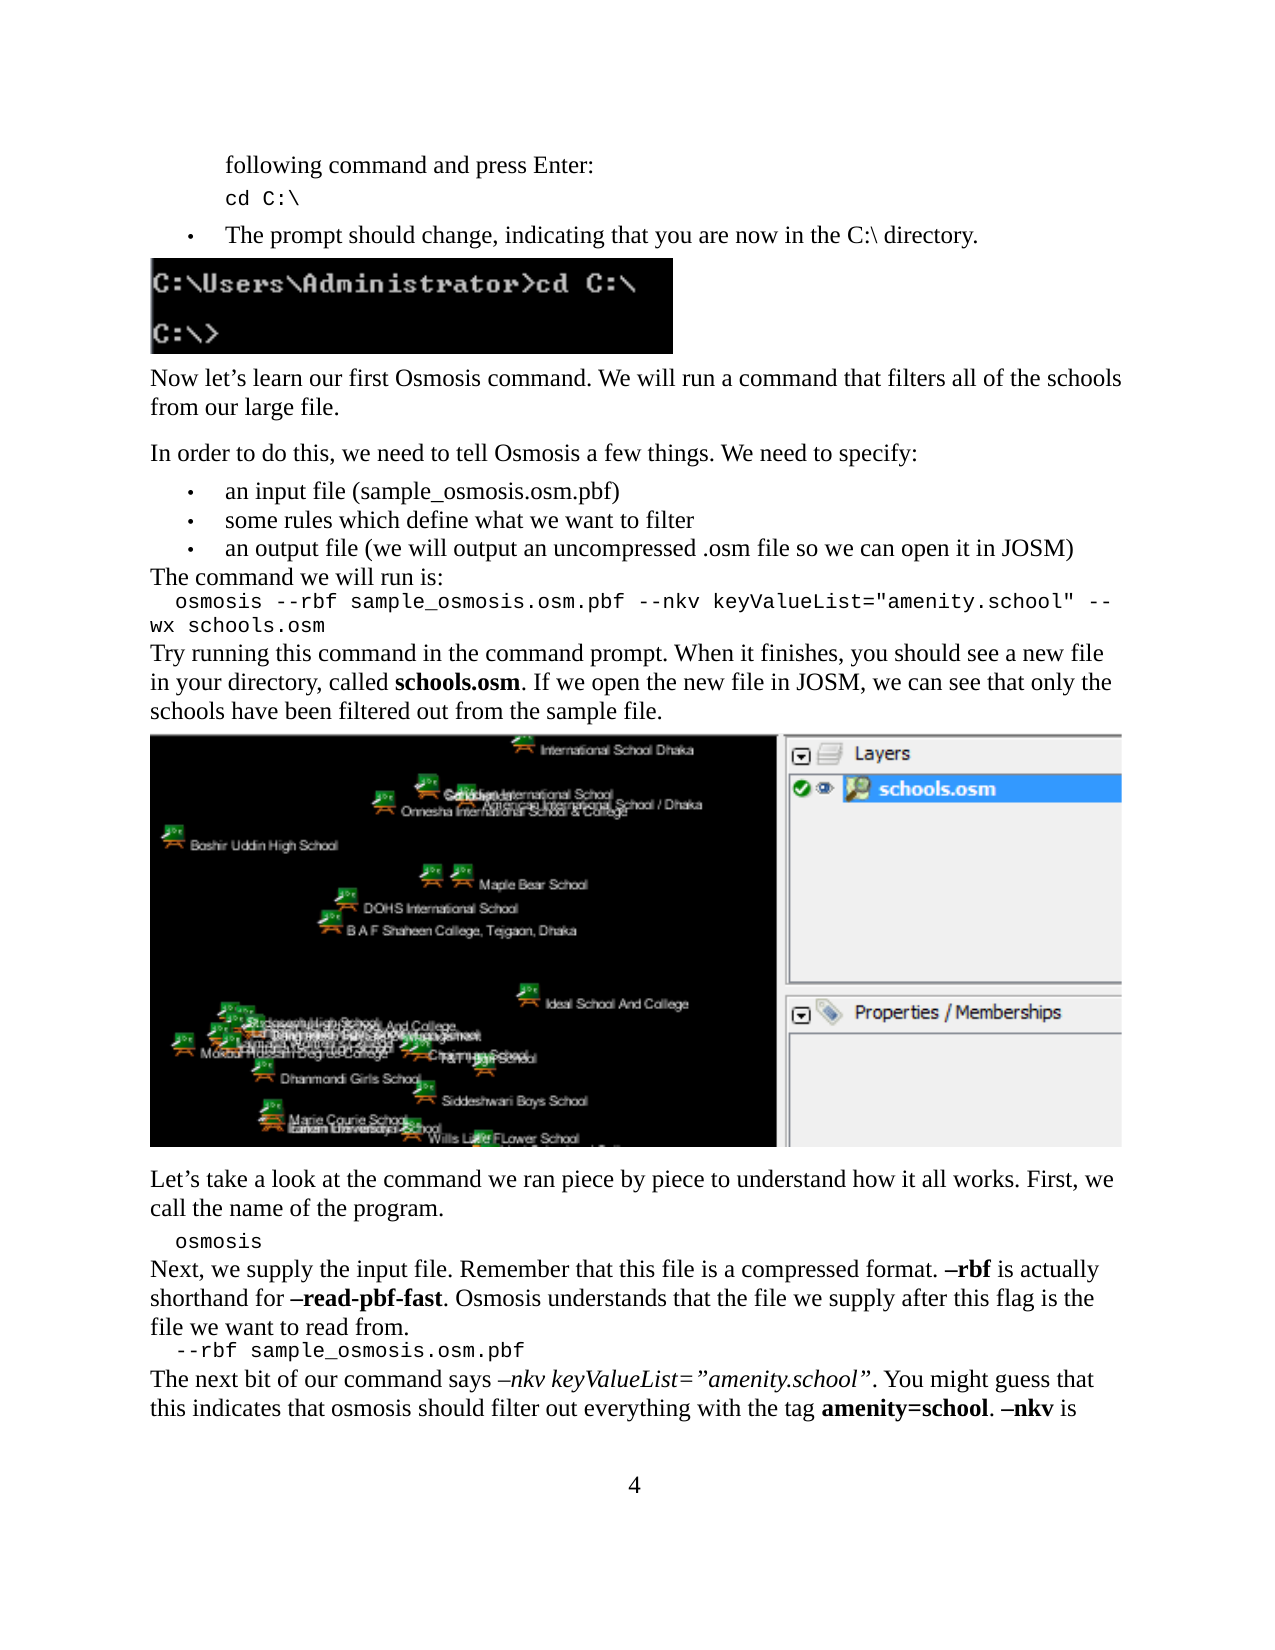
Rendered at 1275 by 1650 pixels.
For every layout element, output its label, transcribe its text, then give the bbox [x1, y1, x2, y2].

text In order to do this, we need to tell Osmosis a few things. We need to specify: [150, 438, 1125, 467]
picture [150, 258, 673, 354]
picture [150, 733, 1122, 1147]
list some rules which define what we want to filter [187, 505, 1125, 533]
list an input file (sample_osmosis.osm.pbf) [187, 476, 1125, 505]
text The command we will run is: [150, 562, 1125, 591]
text The next bit of our command says –nkv keyValueList=”amenity.school”. You might guess that this indicates that osmosis should filter out everything with the tag amenity=school. –nkv is [150, 1364, 1125, 1422]
text osmosis --rbf sample_osmosis.osm.pbf --nkv keyValueList="amenity.school" --wx schools.osm [150, 591, 1125, 638]
text Let’s take a look at the command we ran piece by piece to understand how it all works. First, we call the name of the program. [150, 1164, 1125, 1222]
text --rbf sample_osmosis.osm.pbf [150, 1341, 1125, 1364]
list cd C:\ [187, 188, 1125, 211]
text Next, we supply the input file. Remember that this file is a compressed format. –rbf is actually shorthand for –read-pbf-fast. Osmosis understands that the file we supply after this flag is the file we want to read from. [150, 1254, 1125, 1341]
list following command and press Enter: [187, 150, 1125, 179]
text Now let’s learn our first Osmosis command. We will run a command that filters all of the schools from our large file. [150, 363, 1125, 420]
list The prompt should change, indicating that you are now in the C:\ directory. [187, 220, 1125, 249]
text osmosis [150, 1231, 1125, 1254]
text Try running this command in the command prompt. When it finishes, you should see a new file in your directory, called schools.osm. If we open the new file in JOSM, we can see that only the schools have been filtered out from the sample file. [150, 638, 1125, 724]
list an output file (we will output an uncompressed .osm file so we can open it in JOSM) [187, 533, 1125, 562]
